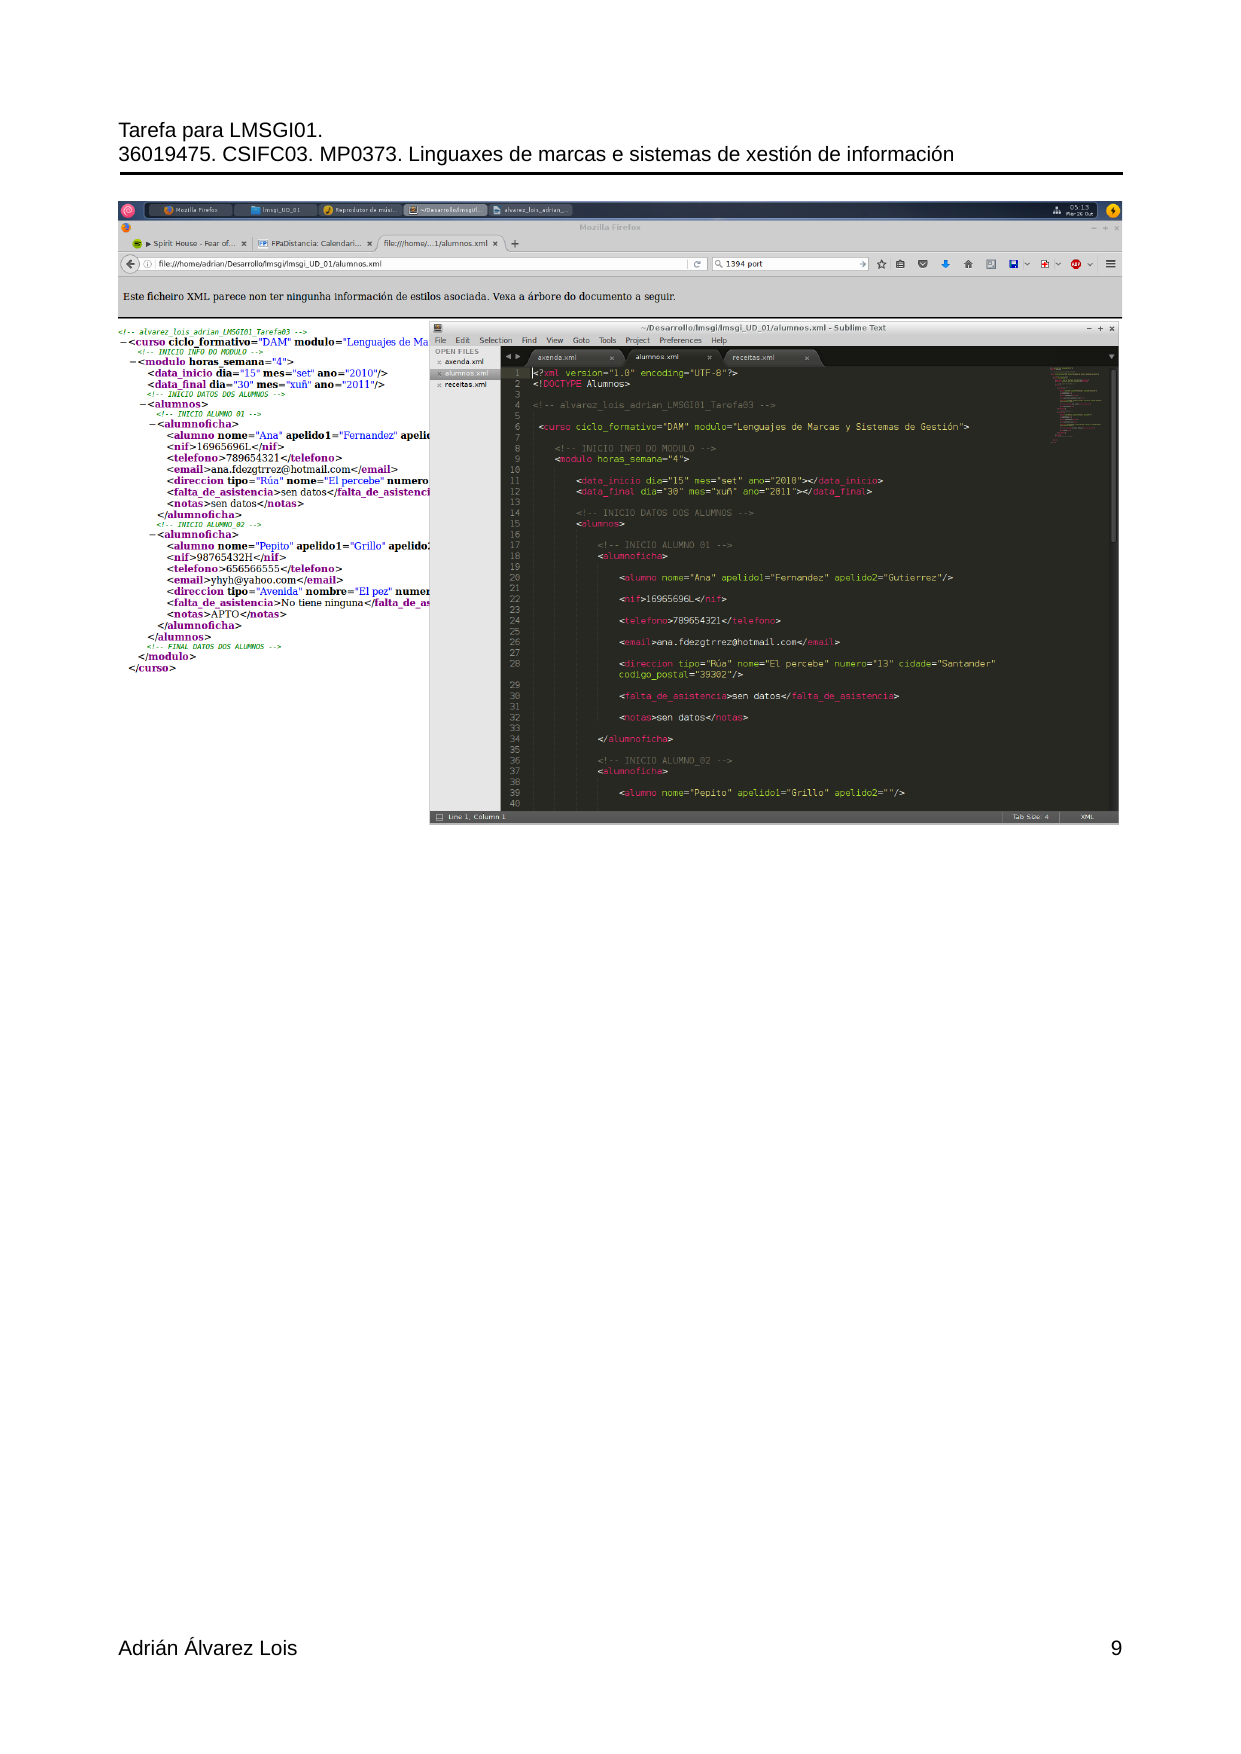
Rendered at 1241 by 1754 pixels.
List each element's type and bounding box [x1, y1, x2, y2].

picture [118, 201, 1123, 829]
